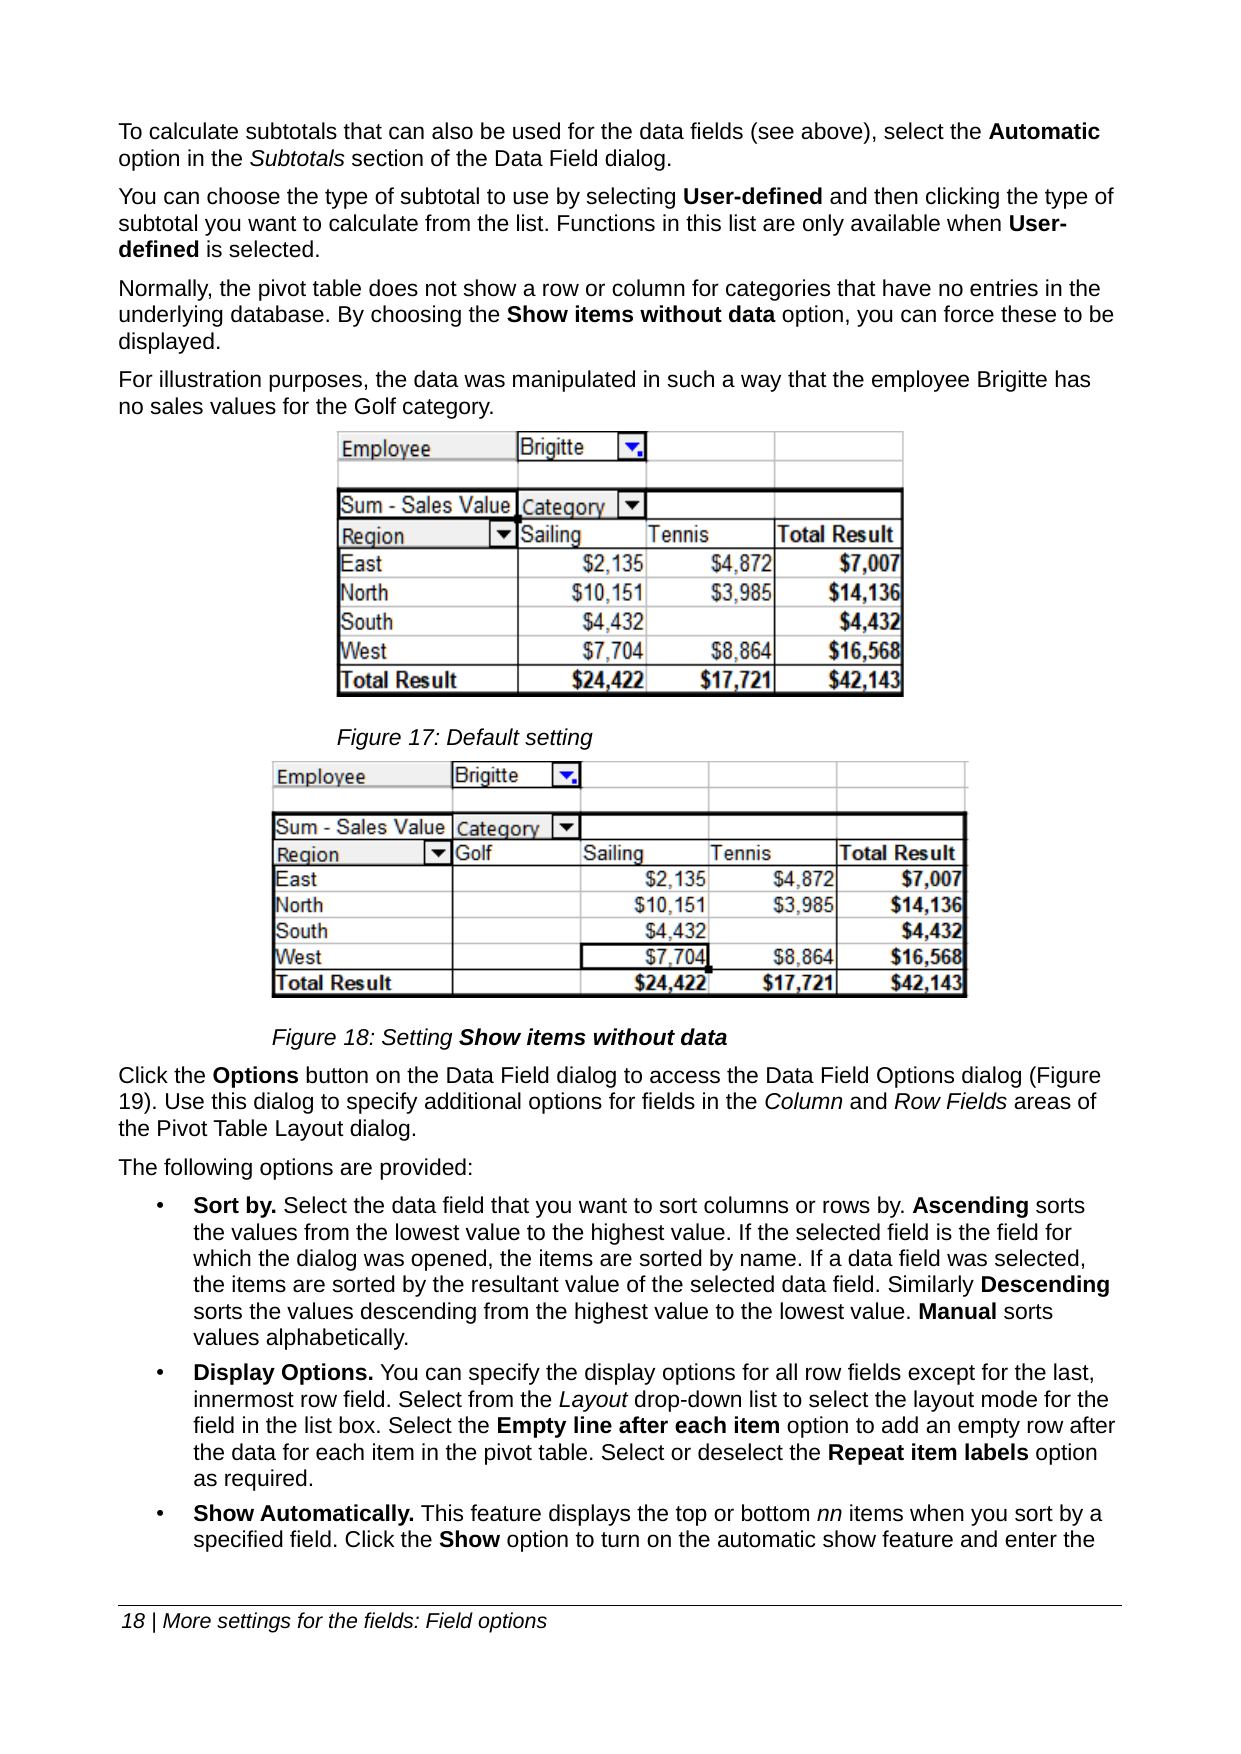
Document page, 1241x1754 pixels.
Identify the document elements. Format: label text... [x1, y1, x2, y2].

text To calculate subtotals that can also be used for the data fields (see above), select the Automatic option in the Subtotals section of the Data Field dialog. [118, 118, 1122, 171]
text You can choose the type of subtotal to use by selecting User-defined and then clicking the type of subtotal you want to calculate from the list. Functions in this list are only available when User-defined is selected. [118, 183, 1122, 262]
text Normally, the pivot table does not show a row or column for categories that have no entries in the underlying database. By choosing the Show items without data option, you can force these to be displayed. [118, 275, 1122, 354]
list Show Automatically. This feature displays the top or bottom nn items when you sort by a specified field. Click the Show option to turn on the automatic show feature and enter the [156, 1500, 1122, 1553]
text Figure 18: Setting Show items without data [272, 998, 968, 1050]
text The following options are provided: [118, 1153, 1122, 1180]
text Figure 17: Default setting [337, 697, 904, 750]
text Click the Options button on the Data Field dialog to access the Data Field Options dialog (Figure 19). Use this dialog to specify additional options for fields in the Column and Row Fields areas of the Pivot Table Layout dialog. [118, 1062, 1122, 1141]
list Display Options. You can specify the display options for all row fields except for the last, innermost row field. Select from the Layout drop-down list to select the layout mode for the field in the list box. Select the Empty line after each item option to add an empty row after the data for each item in the pivot table. Select or deselect the Repeat item labels option as required. [156, 1359, 1122, 1491]
picture [336, 431, 904, 697]
text For illustration purposes, the data was manipulated in such a way that the employee Brigitte has no sales values for the Golf category. [118, 366, 1122, 419]
list Sort by. Select the data field that you want to sort columns or rows by. Ascending sorts the values from the lowest value to the highest value. If the selected field is the field for which the dialog was opened, the items are sorted by name. If a data field was selected, the items are sorted by the resultant value of the selected data field. Similarly Descending sorts the values descending from the highest value to the lowest value. Manual sorts values alphabetically. [156, 1192, 1122, 1351]
picture [271, 761, 969, 998]
